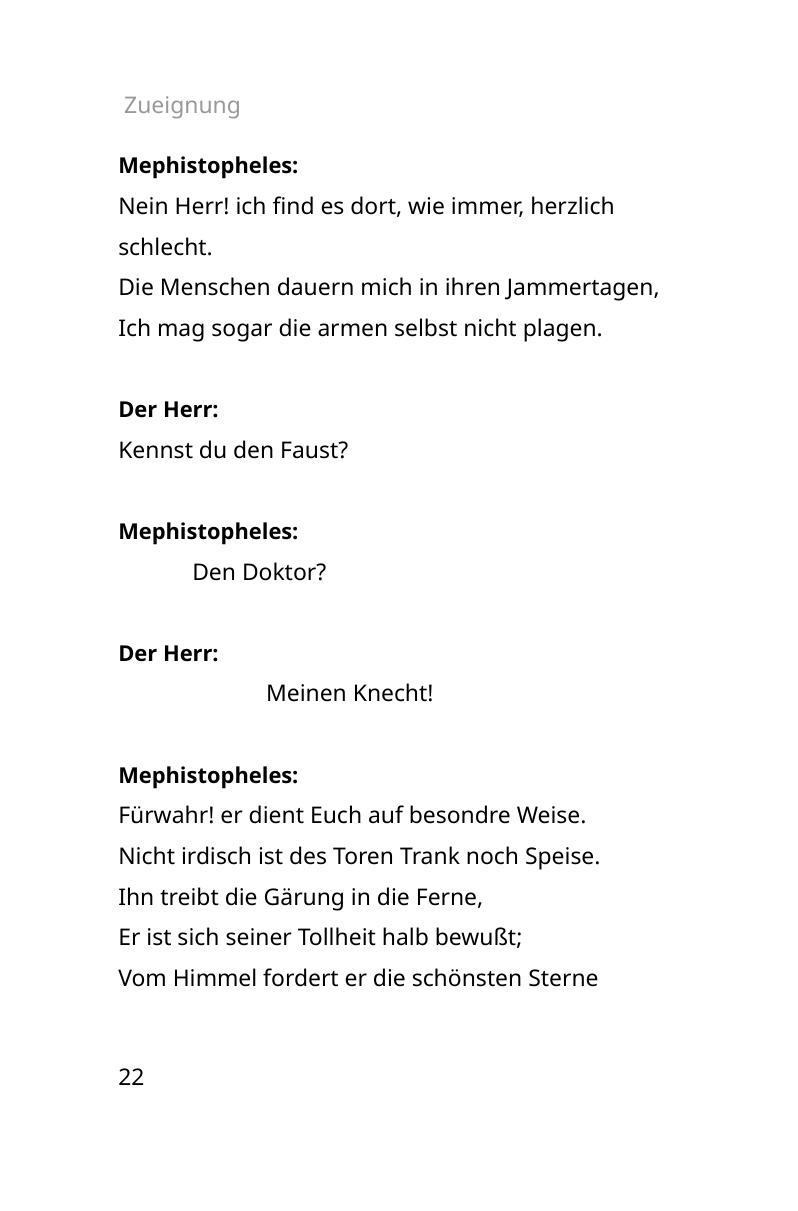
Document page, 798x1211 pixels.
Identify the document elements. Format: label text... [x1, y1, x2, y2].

text Mephistopheles: Fürwahr! er dient Euch auf besondre Weise. Nicht irdisch ist des Toren Trank noch Speise. Ihn treibt die Gärung in die Ferne, Er ist sich seiner Tollheit halb bewußt; Vom Himmel fordert er die schönsten Sterne [118, 736, 679, 993]
text Der Herr: Meinen Knecht! [118, 614, 679, 709]
text Der Herr: Kennst du den Faust? [118, 370, 679, 465]
text Mephistopheles: Nein Herr! ich find es dort, wie immer, herzlich schlecht. Die Menschen dauern mich in ihren Jammertagen, Ich mag sogar die armen selbst nicht plagen. [118, 149, 679, 343]
text Mephistopheles: Den Doktor? [118, 492, 679, 587]
